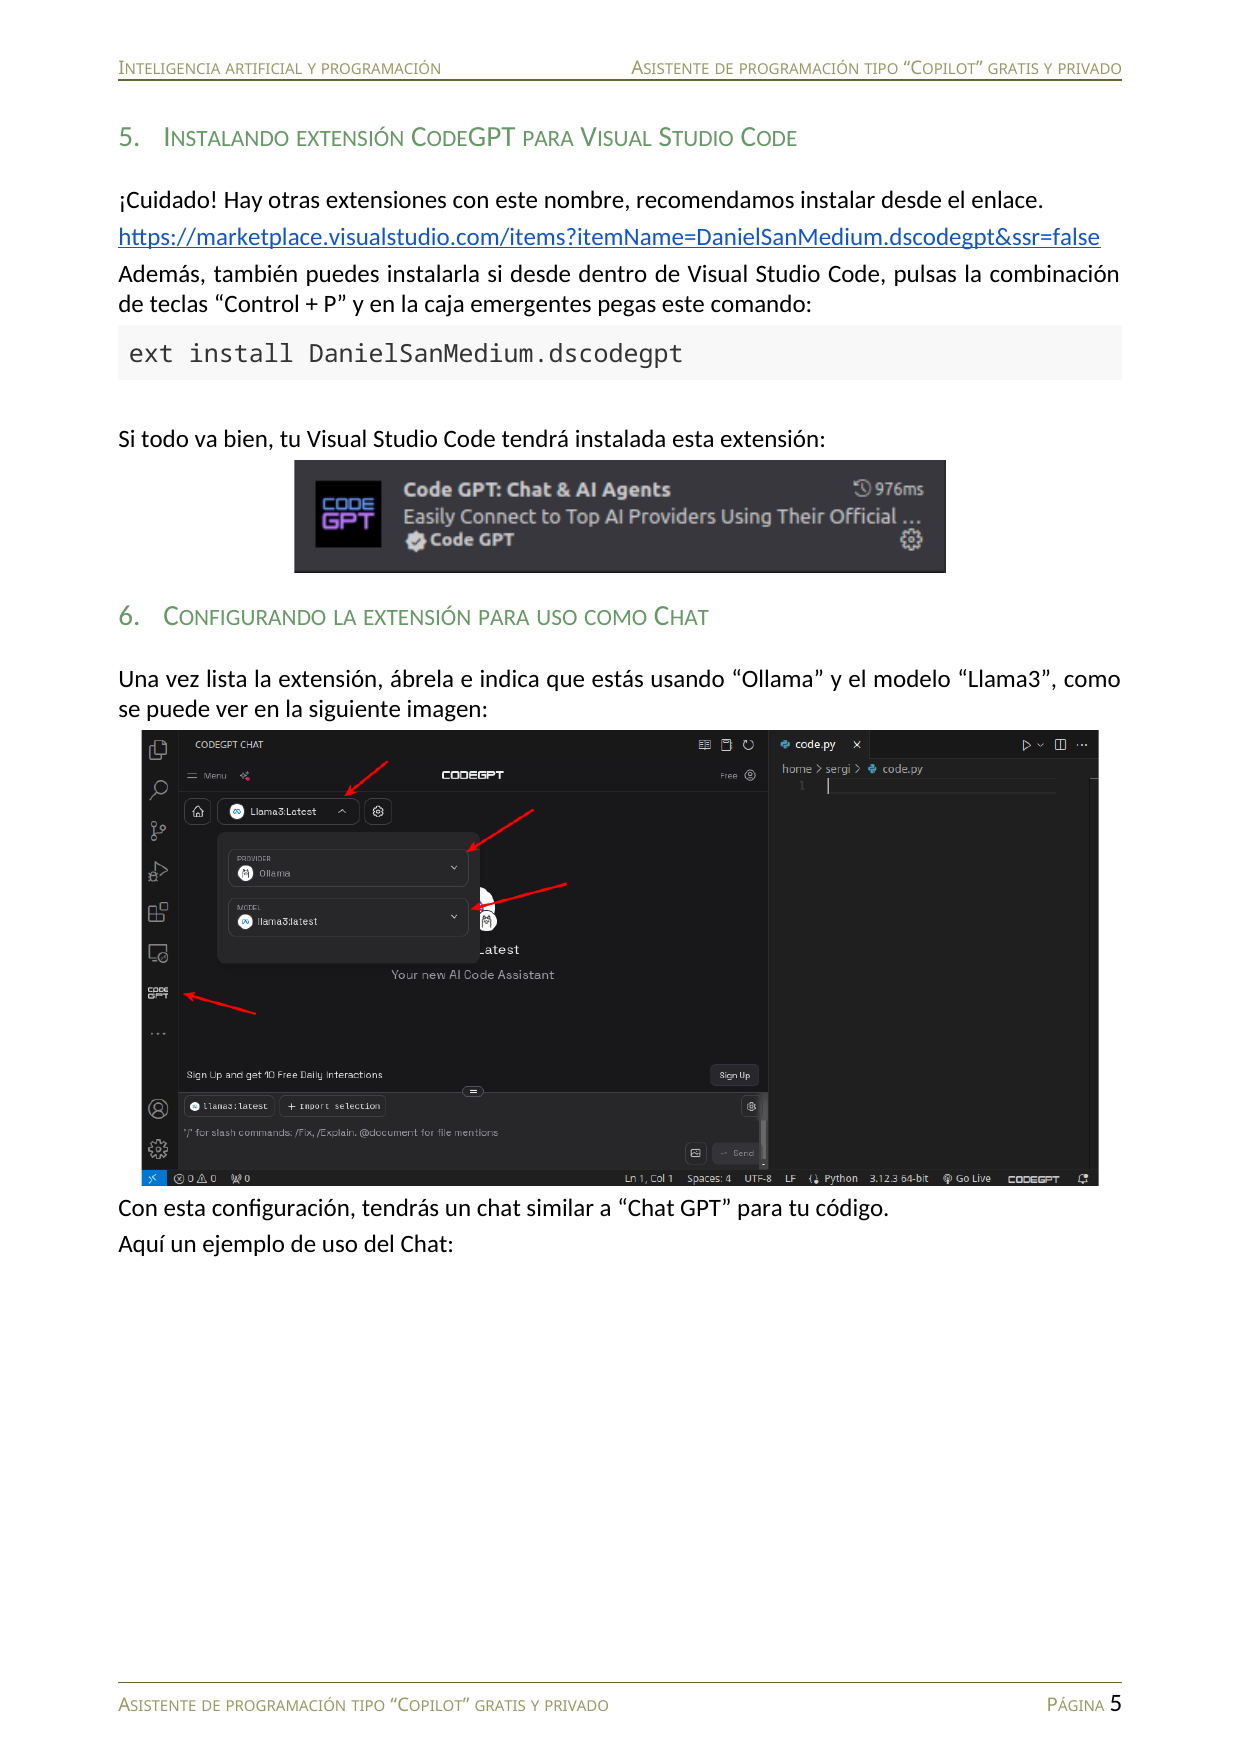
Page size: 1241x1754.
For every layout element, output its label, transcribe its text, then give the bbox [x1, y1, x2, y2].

text Con esta configuración, tendrás un chat similar a “Chat GPT” para tu código. [118, 1192, 1122, 1222]
text Una vez lista la extensión, ábrela e indica que estás usando “Ollama” y el modelo “Llama3”, como se puede ver en la siguiente imagen: [118, 663, 1122, 724]
picture [141, 730, 1099, 1186]
subtitle Configurando la extensión para uso como Chat [118, 597, 1122, 633]
picture [294, 460, 946, 573]
text ¡Cuidado! Hay otras extensiones con este nombre, recomendamos instalar desde el enlace. [118, 184, 1122, 214]
text Aquí un ejemplo de uso del Chat: [118, 1229, 1122, 1259]
table_header ext install DanielSanMedium.dscodegpt [118, 325, 1122, 380]
subtitle Instalando extensión CodeGPT para Visual Studio Code [118, 118, 1122, 154]
text Si todo va bien, tu Visual Studio Code tendrá instalada esta extensión: [118, 423, 1122, 453]
text Además, también puedes instalarla si desde dentro de Visual Studio Code, pulsas la combinación de teclas “Control + P” y en la caja emergentes pegas este comando: [118, 258, 1122, 319]
text https://marketplace.visualstudio.com/items?itemName=DanielSanMedium.dscodegpt&ssr=false [118, 221, 1122, 251]
